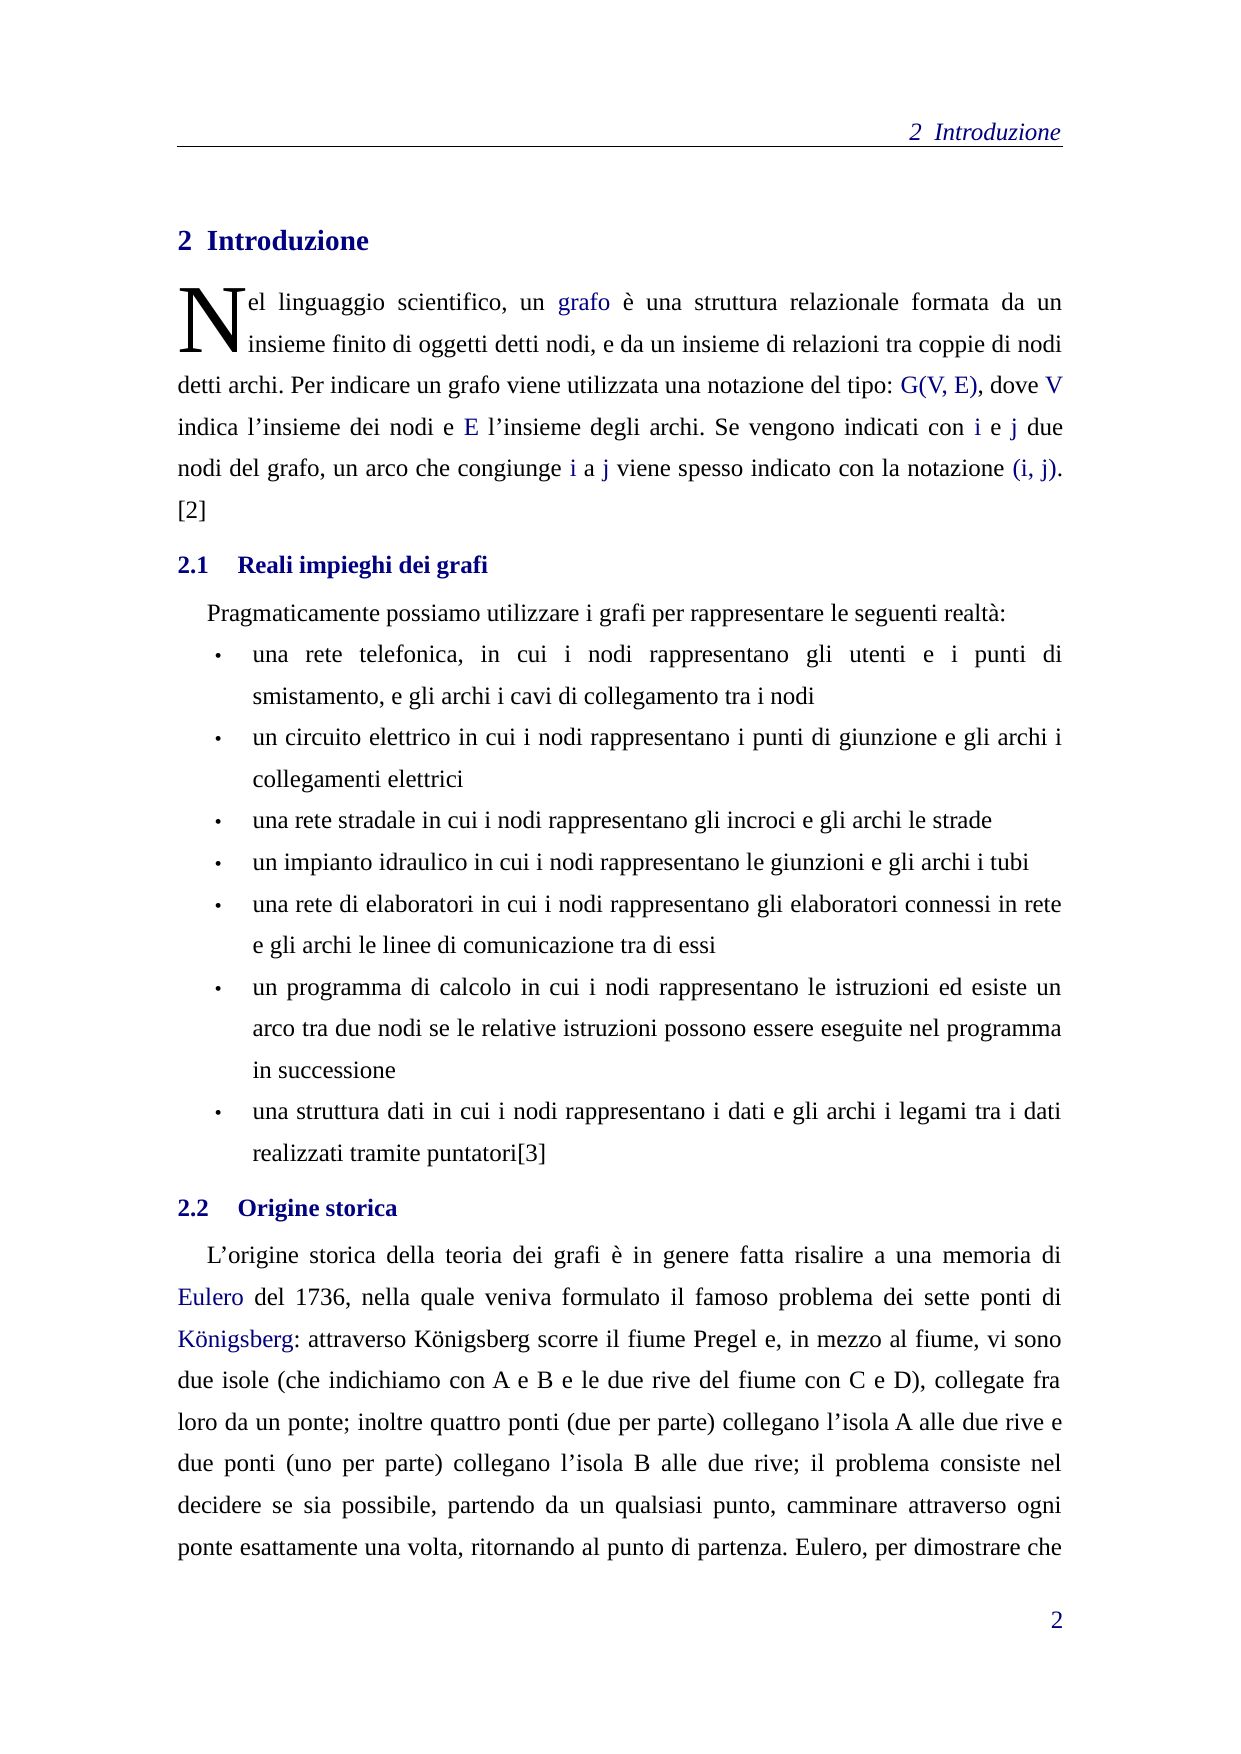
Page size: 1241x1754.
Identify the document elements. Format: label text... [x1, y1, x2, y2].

list una struttura dati in cui i nodi rappresentano i dati e gli archi i legami tra i dati realizzati tramite puntatori[3] [215, 1097, 1063, 1167]
list un circuito elettrico in cui i nodi rappresentano i punti di giunzione e gli archi i collegamenti elettrici [215, 723, 1063, 793]
text L’origine storica della teoria dei grafi è in genere fatta risalire a una memoria di Eulero del 1736, nella quale veniva formulato il famoso problema dei sette ponti di Königsberg: attraverso Königsberg scorre il fiume Pregel e, in mezzo al fiume, vi sono due isole (che indichiamo con A e B e le due rive del fiume con C e D), collegate fra loro da un ponte; inoltre quattro ponti (due per parte) collegano l’isola A alle due rive e due ponti (uno per parte) collegano l’isola B alle due rive; il problema consiste nel decidere se sia possibile, partendo da un qualsiasi punto, camminare attraverso ogni ponte esattamente una volta, ritornando al punto di partenza. Eulero, per dimostrare che [177, 1242, 1063, 1560]
subtitle Origine storica [177, 1194, 1063, 1221]
list una rete stradale in cui i nodi rappresentano gli incroci e gli archi le strade [215, 807, 1063, 834]
text Nel linguaggio scientifico, un grafo è una struttura relazionale formata da un insieme finito di oggetti detti nodi, e da un insieme di relazioni tra coppie di nodi detti archi. Per indicare un grafo viene utilizzata una notazione del tipo: G(V, E), dove V indica l’insieme dei nodi e E l’insieme degli archi. Se vengono indicati con i e j due nodi del grafo, un arco che congiunge i a j viene spesso indicato con la notazione (i, j).[2] [177, 288, 1063, 524]
list una rete telefonica, in cui i nodi rappresentano gli utenti e i punti di smistamento, e gli archi i cavi di collegamento tra i nodi [215, 640, 1063, 709]
subtitle Introduzione [177, 224, 1063, 256]
text Pragmaticamente possiamo utilizzare i grafi per rappresentare le seguenti realtà: [177, 599, 1063, 626]
list un programma di calcolo in cui i nodi rappresentano le istruzioni ed esiste un arco tra due nodi se le relative istruzioni possono essere eseguite nel programma in successione [215, 973, 1063, 1084]
list una rete di elaboratori in cui i nodi rappresentano gli elaboratori connessi in rete e gli archi le linee di comunicazione tra di essi [215, 890, 1063, 959]
subtitle Reali impieghi dei grafi [177, 551, 1063, 578]
list un impianto idraulico in cui i nodi rappresentano le giunzioni e gli archi i tubi [215, 848, 1063, 876]
